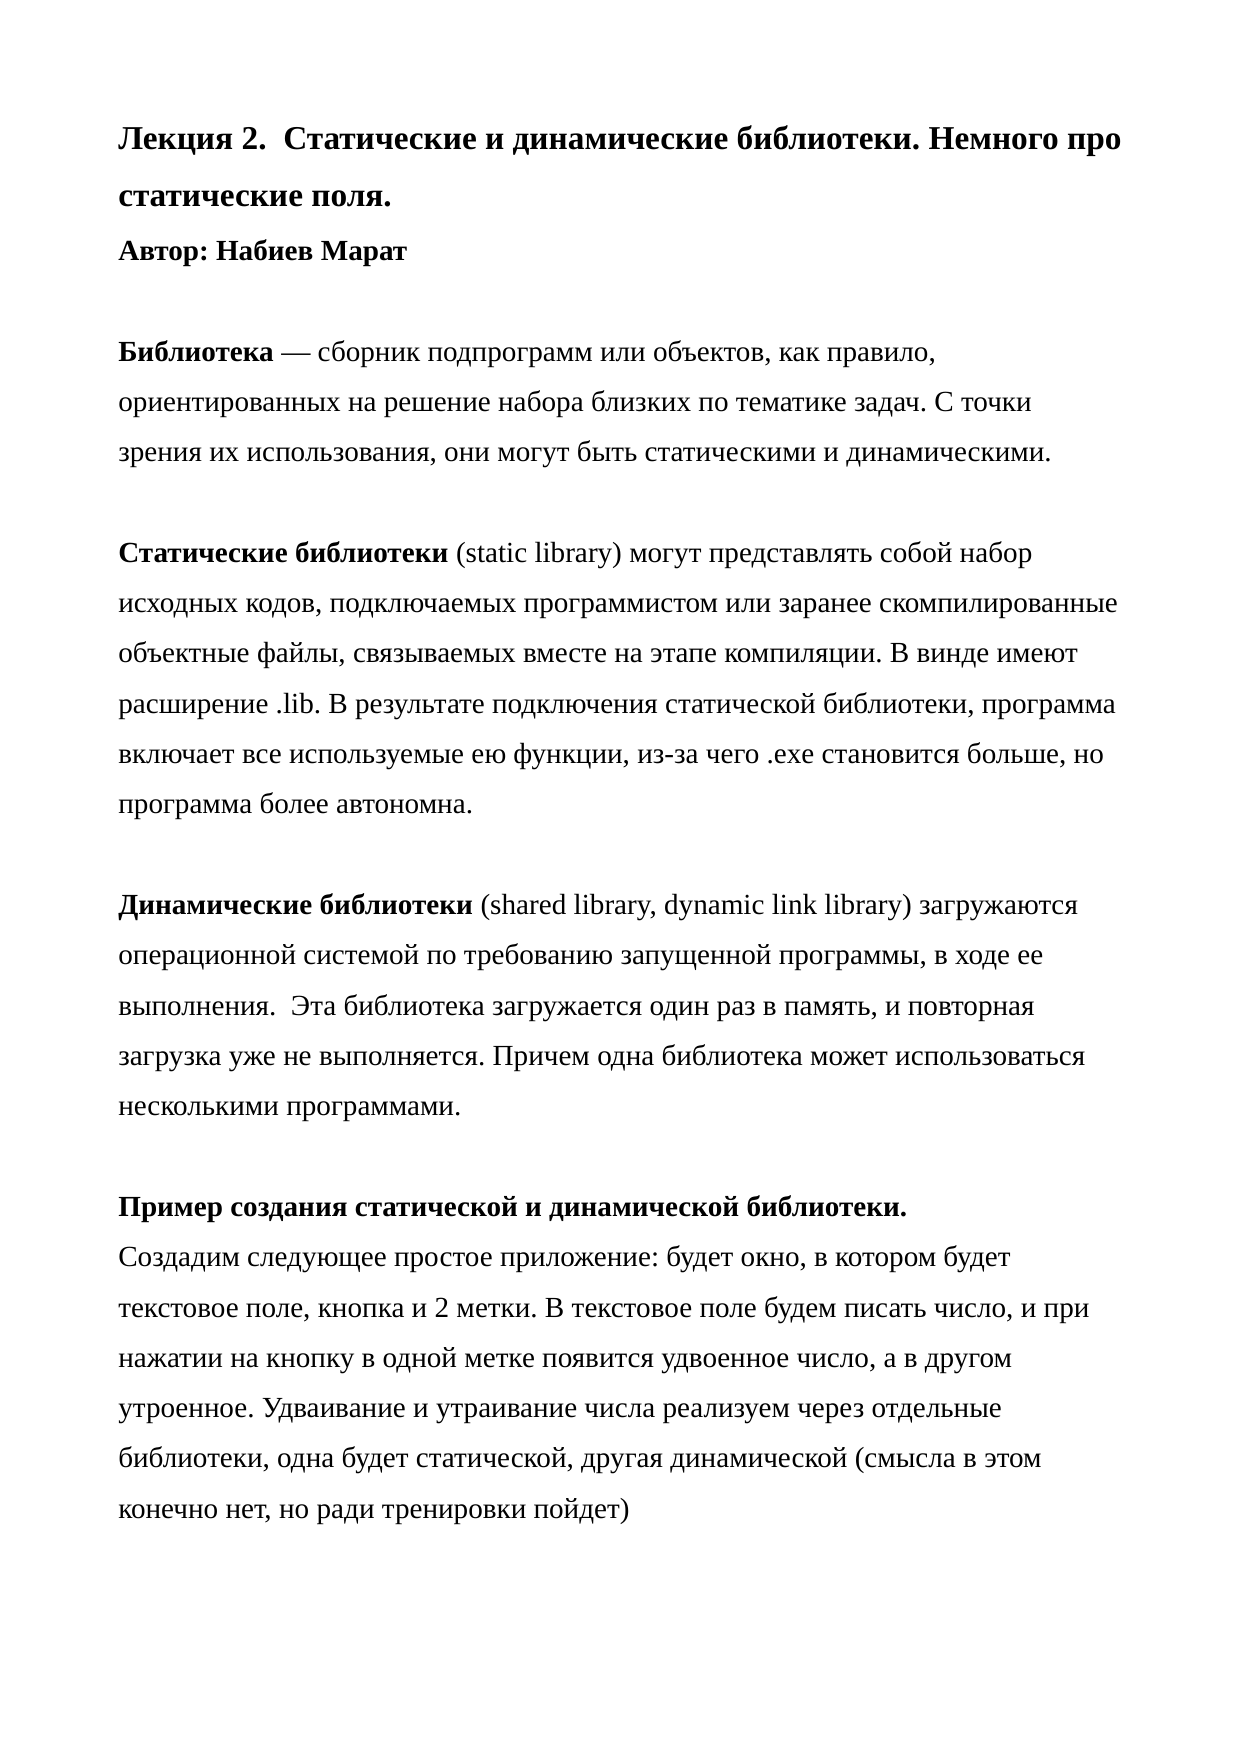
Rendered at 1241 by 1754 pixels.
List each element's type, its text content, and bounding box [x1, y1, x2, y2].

text Автор: Набиев Марат [118, 233, 1122, 267]
text Создадим следующее простое приложение: будет окно, в котором будет текстовое поле, кнопка и 2 метки. В текстовое поле будем писать число, и при нажатии на кнопку в одной метке появится удвоенное число, а в другом утроенное. Удваивание и утраивание числа реализуем через отдельные библиотеки, одна будет статической, другая динамической (смысла в этом конечно нет, но ради тренировки пойдет) [118, 1239, 1122, 1524]
text Лекция 2. Статические и динамические библиотеки. Немного про статические поля. [118, 118, 1122, 214]
text Динамические библиотеки (shared library, dynamic link library) загружаются операционной системой по требованию запущенной программы, в ходе ее выполнения. Эта библиотека загружается один раз в память, и повторная загрузка уже не выполняется. Причем одна библиотека может использоваться несколькими программами. [118, 887, 1122, 1122]
text Пример создания статической и динамической библиотеки. [118, 1189, 1122, 1223]
text Статические библиотеки (static library) могут представлять собой набор исходных кодов, подключаемых программистом или заранее скомпилированные объектные файлы, связываемых вместе на этапе компиляции. В винде имеют расширение .lib. В результате подключения статической библиотеки, программа включает все используемые ею функции, из-за чего .exe становится больше, но программа более автономна. [118, 535, 1122, 820]
text Библиотека — сборник подпрограмм или объектов, как правило, ориентированных на решение набора близких по тематике задач. С точки зрения их использования, они могут быть статическими и динамическими. [118, 334, 1122, 468]
